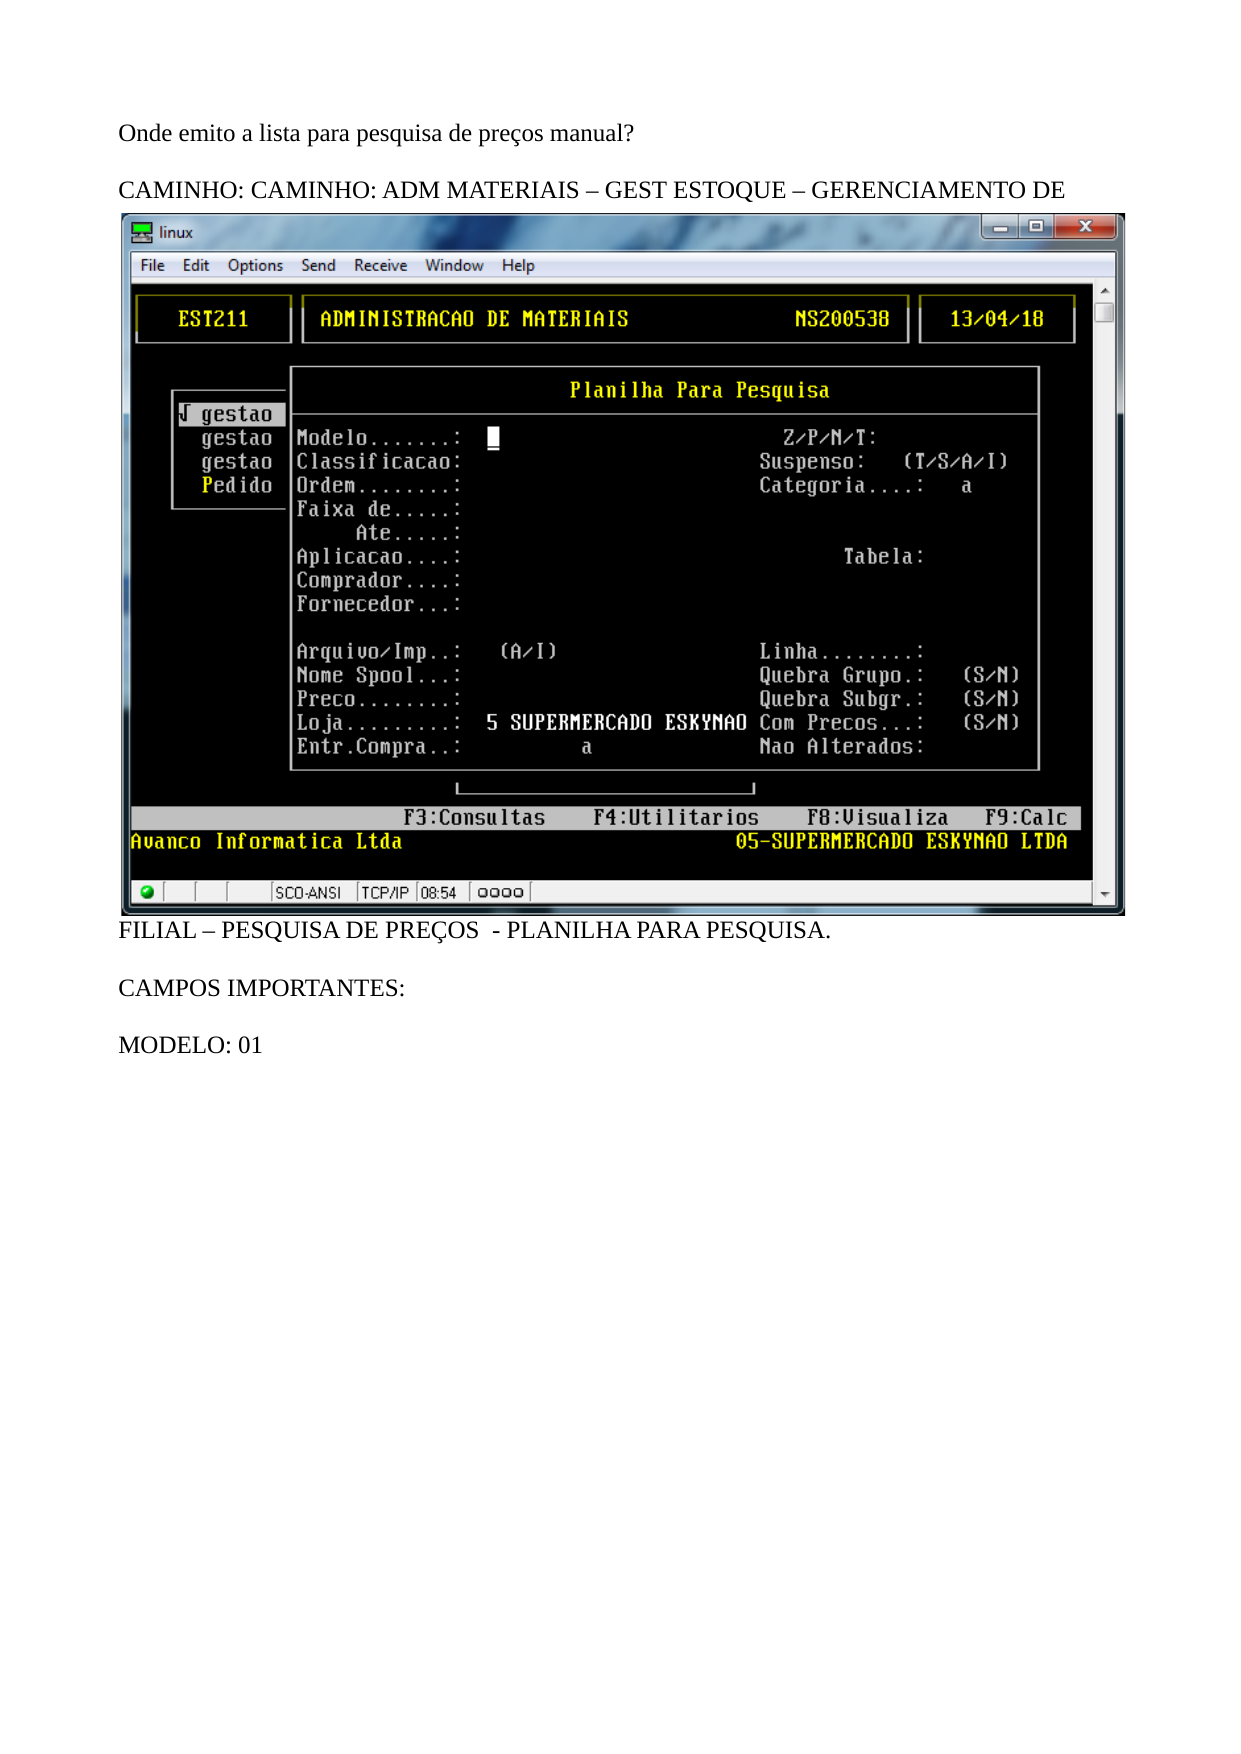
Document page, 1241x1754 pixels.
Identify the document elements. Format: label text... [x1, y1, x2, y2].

text Onde emito a lista para pesquisa de preços manual? [118, 118, 1122, 147]
text CAMPOS IMPORTANTES: [118, 973, 1122, 1002]
text MODELO: 01 [118, 1031, 1122, 1088]
picture [121, 213, 1126, 916]
text CAMINHO: CAMINHO: ADM MATERIAIS – GEST ESTOQUE – GERENCIAMENTO DE FILIAL – PESQUISA DE PREÇOS - PLANILHA PARA PESQUISA. [118, 147, 1122, 973]
